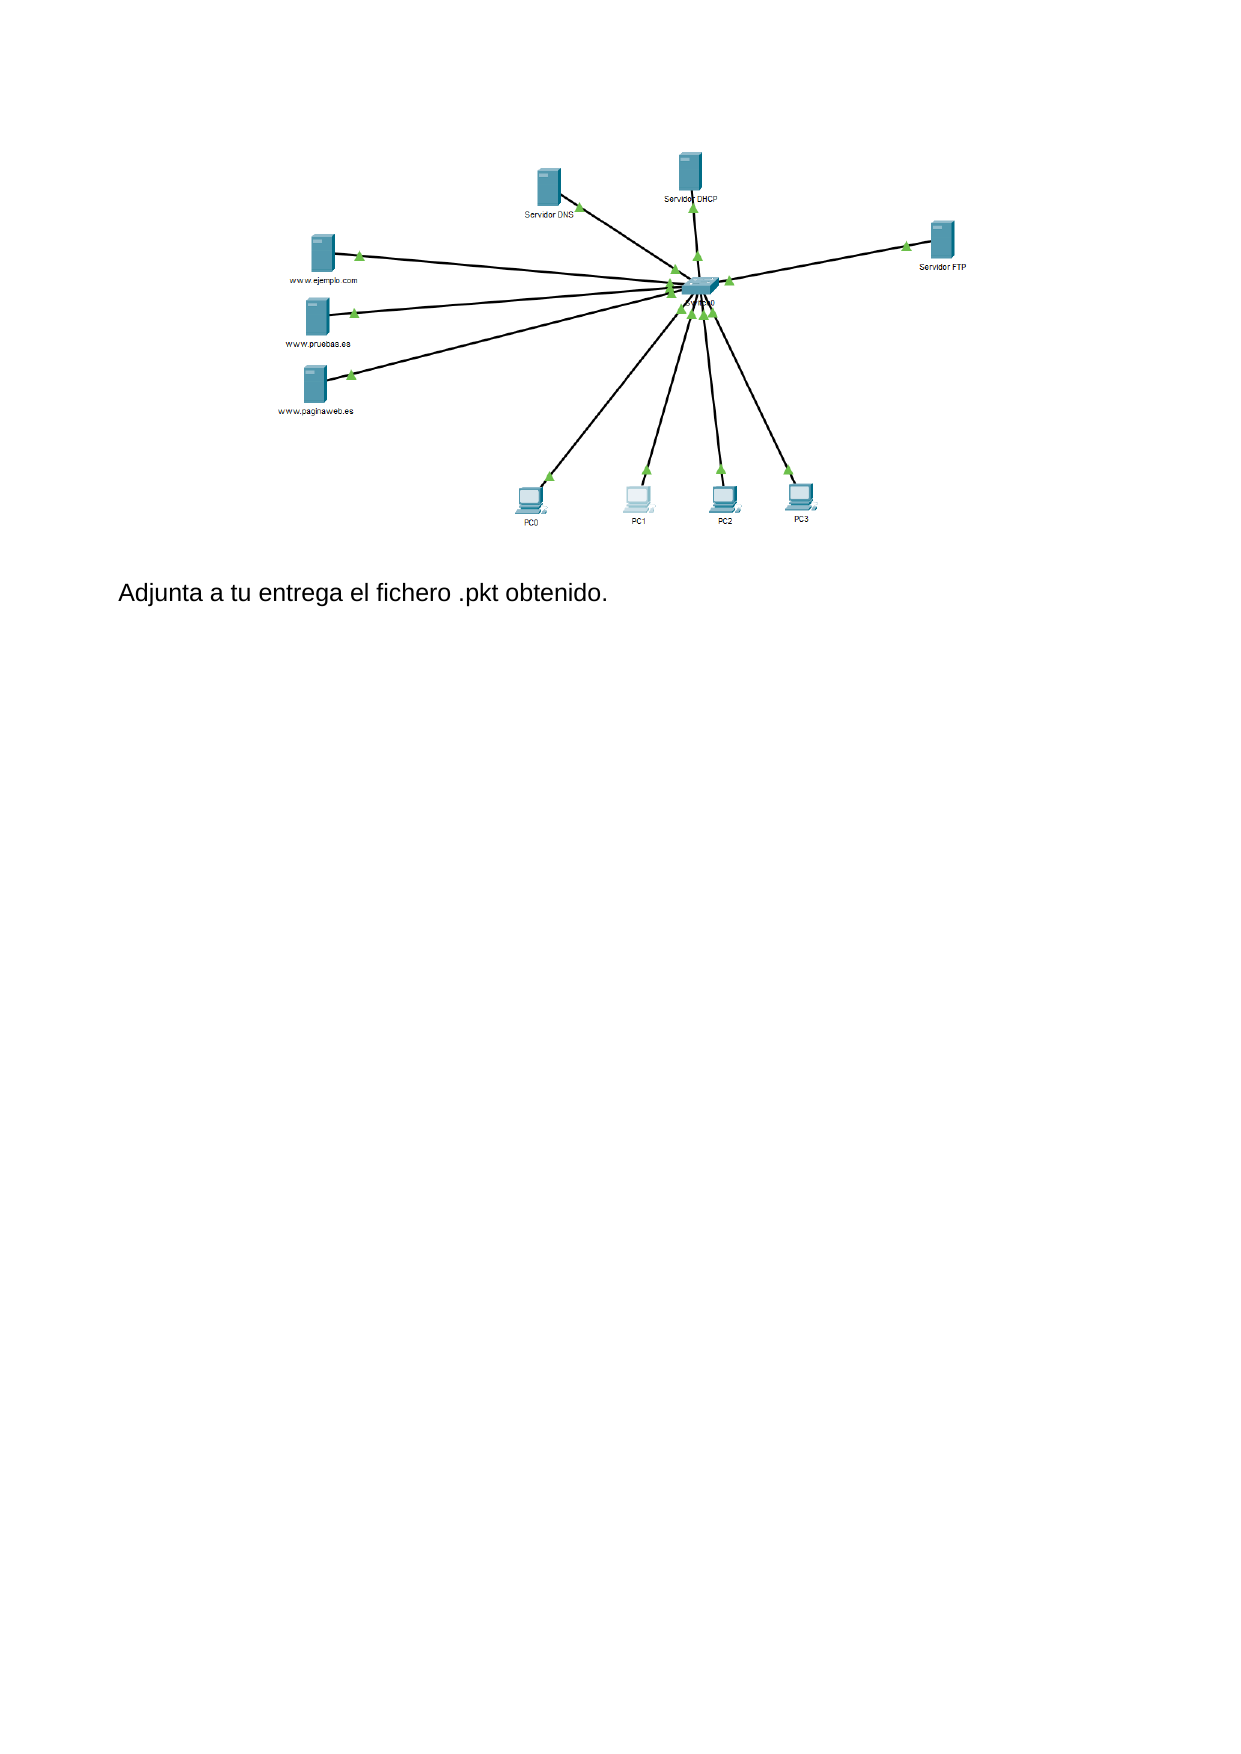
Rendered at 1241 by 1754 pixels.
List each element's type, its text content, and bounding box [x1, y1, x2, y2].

text Adjunta a tu entrega el fichero .pkt obtenido. [118, 578, 1122, 607]
picture [270, 140, 981, 552]
